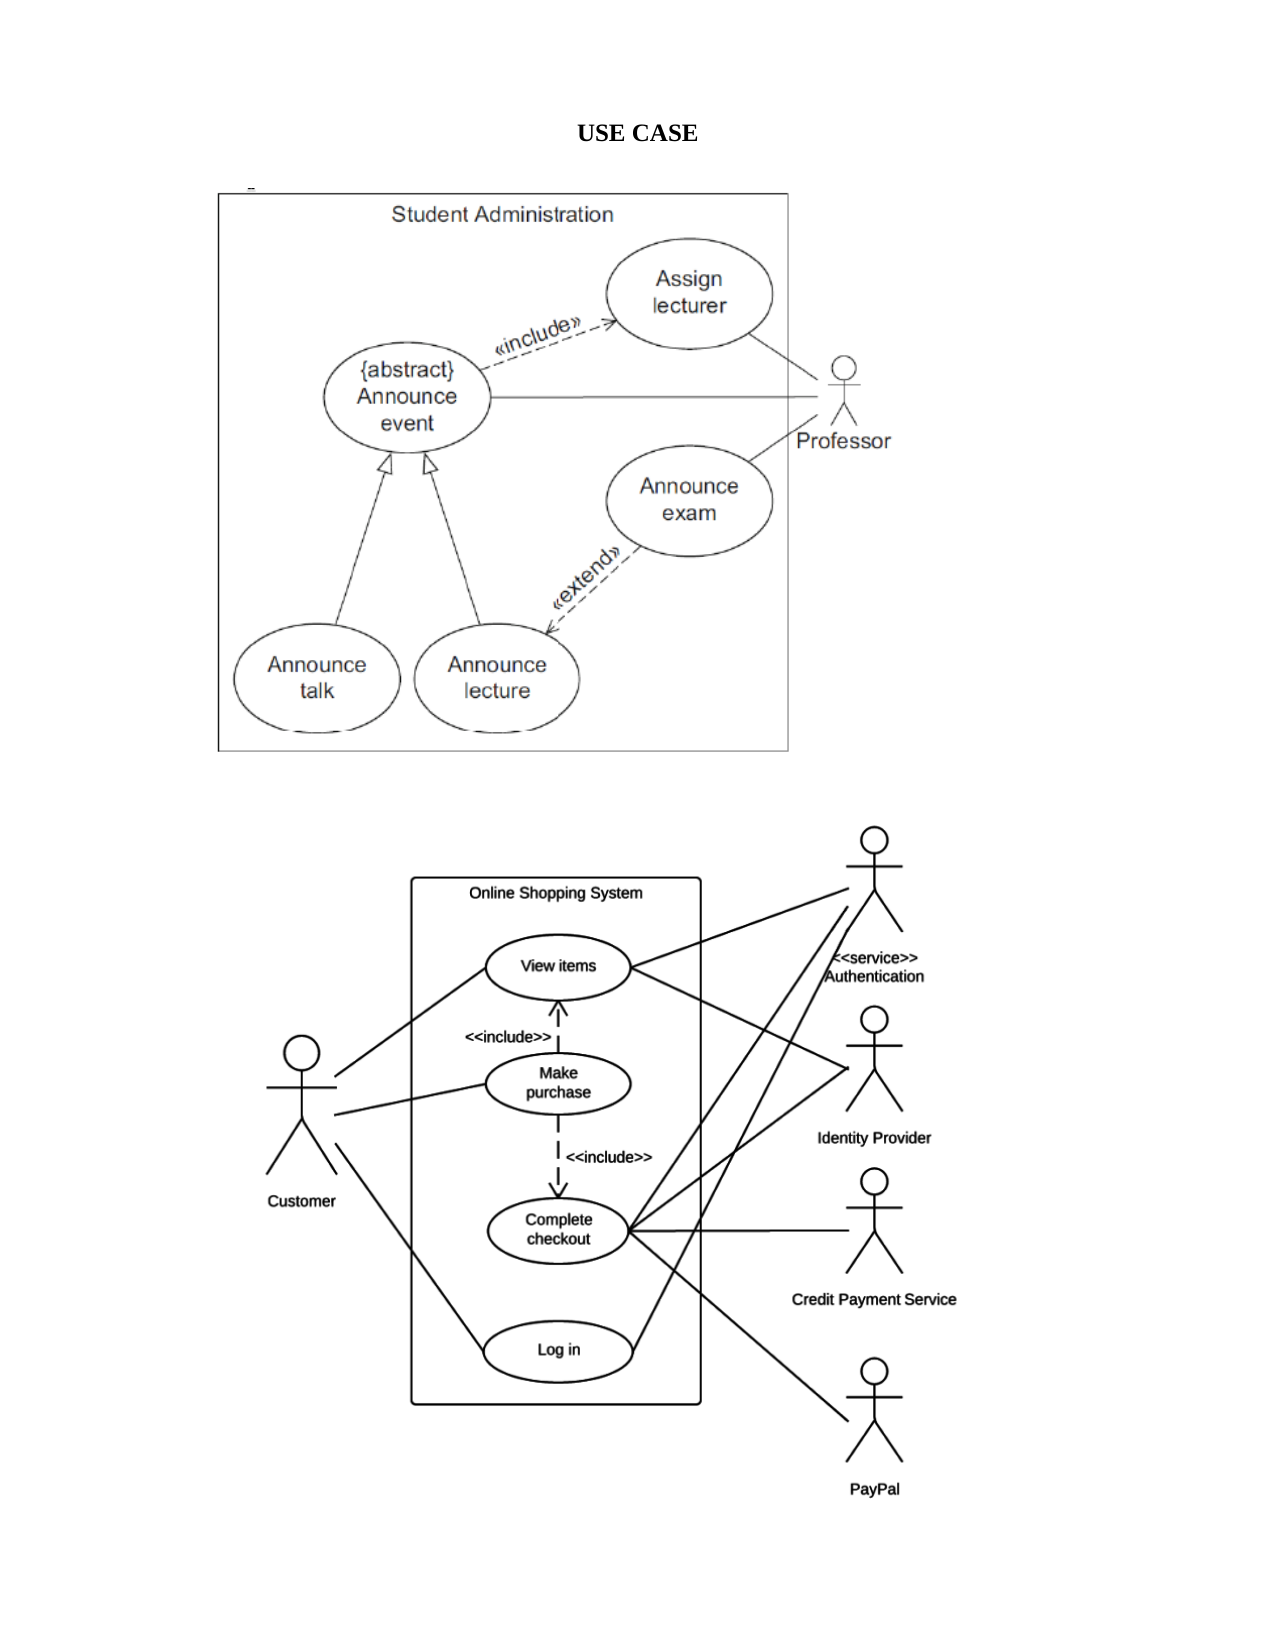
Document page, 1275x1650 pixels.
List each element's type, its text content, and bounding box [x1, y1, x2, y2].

text USE CASE [118, 118, 1157, 147]
picture [200, 811, 1006, 1523]
picture [201, 188, 908, 765]
